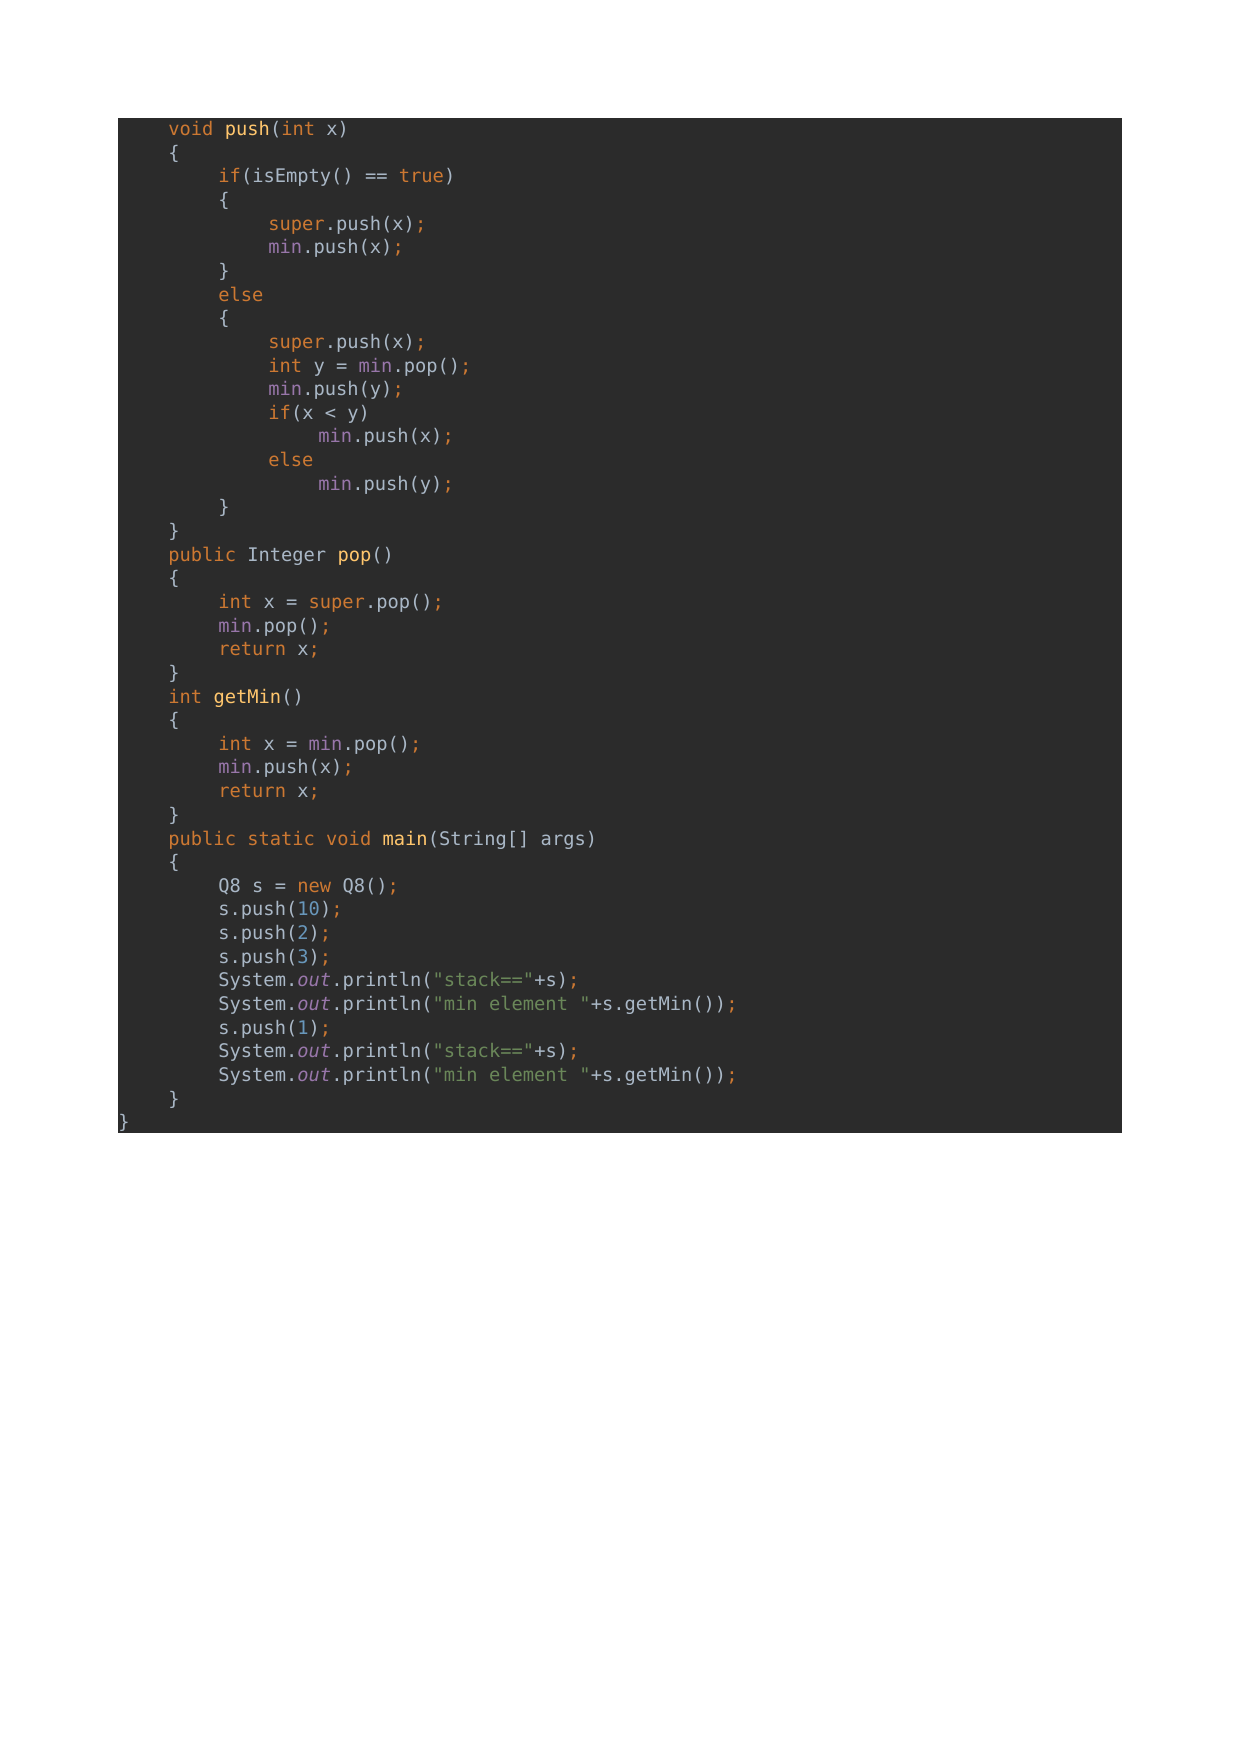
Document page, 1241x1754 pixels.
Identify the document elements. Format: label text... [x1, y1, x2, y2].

text s.push(3); [118, 946, 1122, 969]
text min.push(y); [118, 378, 1122, 402]
text public Integer pop() [118, 544, 1122, 567]
text s.push(1); [118, 1017, 1122, 1040]
text Q8 s = new Q8(); [118, 875, 1122, 898]
text super.push(x); [118, 213, 1122, 236]
text min.push(y); [118, 473, 1122, 496]
text s.push(2); [118, 922, 1122, 946]
text else [118, 449, 1122, 473]
text if(x < y) [118, 402, 1122, 426]
text min.push(x); [118, 426, 1122, 449]
text } [118, 496, 1122, 520]
text return x; [118, 780, 1122, 804]
text else [118, 284, 1122, 307]
text System.out.println("min element "+s.getMin()); [118, 1064, 1122, 1088]
text { [118, 851, 1122, 875]
text int x = min.pop(); [118, 733, 1122, 757]
text } [118, 804, 1122, 827]
text { [118, 567, 1122, 591]
text super.push(x); [118, 331, 1122, 354]
text if(isEmpty() == true) [118, 165, 1122, 189]
text { [118, 307, 1122, 331]
text min.pop(); [118, 615, 1122, 638]
text { [118, 189, 1122, 213]
text min.push(x); [118, 757, 1122, 780]
text System.out.println("min element "+s.getMin()); [118, 993, 1122, 1017]
text { [118, 142, 1122, 165]
text } [118, 662, 1122, 686]
text min.push(x); [118, 236, 1122, 260]
text System.out.println("stack=="+s); [118, 1040, 1122, 1064]
text int y = min.pop(); [118, 354, 1122, 378]
text } [118, 1111, 1122, 1133]
text int getMin() [118, 686, 1122, 709]
text return x; [118, 638, 1122, 662]
text s.push(10); [118, 898, 1122, 922]
text { [118, 709, 1122, 733]
text } [118, 260, 1122, 284]
text public static void main(String[] args) [118, 827, 1122, 851]
text int x = super.pop(); [118, 591, 1122, 615]
text } [118, 1088, 1122, 1111]
text } [118, 520, 1122, 544]
text System.out.println("stack=="+s); [118, 969, 1122, 993]
text void push(int x) [118, 118, 1122, 142]
